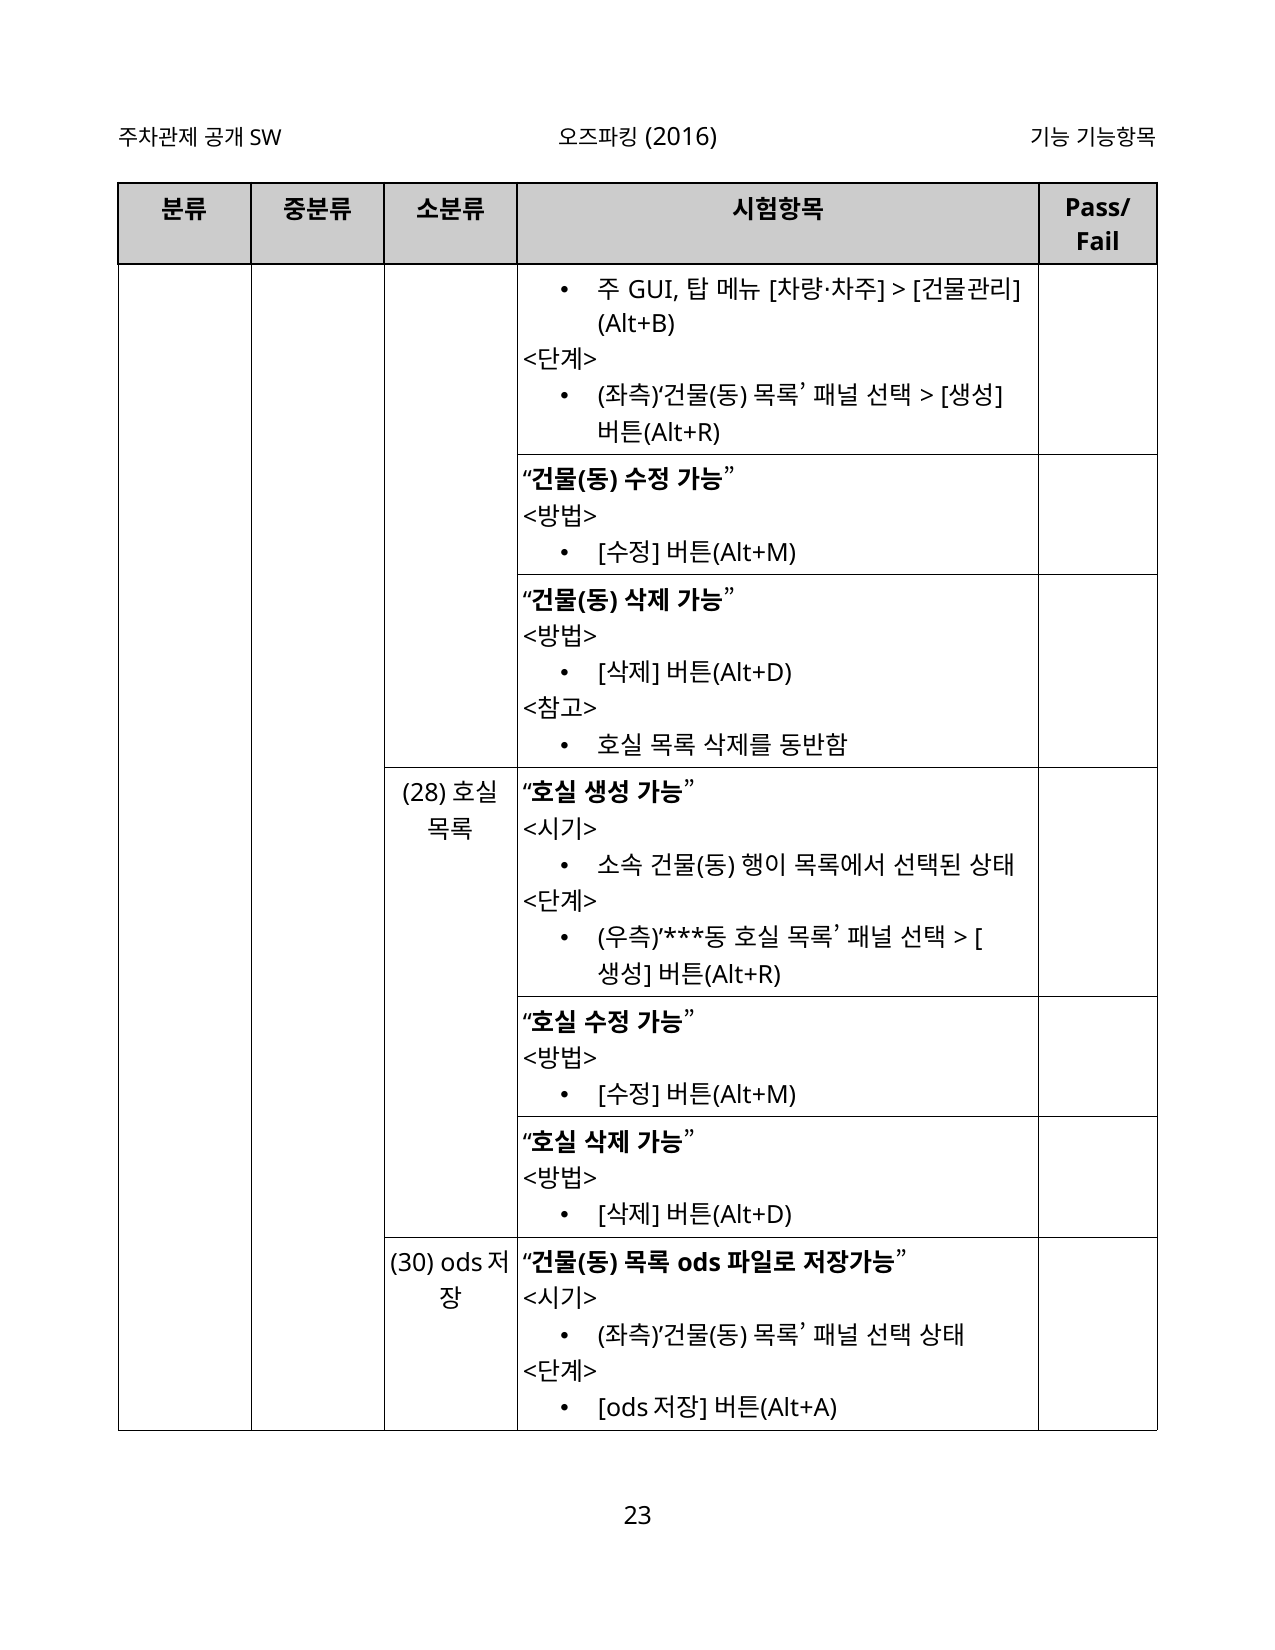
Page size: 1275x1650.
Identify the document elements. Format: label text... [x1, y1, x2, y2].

table_cell [1039, 997, 1157, 1116]
table_cell [1039, 1117, 1157, 1237]
table_cell (28) 호실 목록 [385, 768, 517, 1237]
table_header 분류 [119, 184, 250, 263]
table_cell [1039, 265, 1157, 454]
table_cell [1039, 455, 1157, 574]
table_header 소분류 [385, 184, 516, 263]
table_cell “건물(동) 삭제 가능” <방법> [삭제] 버튼(Alt+D) <참고> 호실 목록 삭제를 동반함 [518, 575, 1038, 767]
table_cell [1039, 768, 1157, 996]
table_cell “호실 수정 가능” <방법> [수정] 버튼(Alt+M) [518, 997, 1038, 1116]
table_cell [1039, 575, 1157, 767]
table_header 시험항목 [518, 184, 1038, 263]
table_cell “건물(동) 수정 가능” <방법> [수정] 버튼(Alt+M) [518, 455, 1038, 574]
table_cell [1039, 1238, 1157, 1429]
table_cell “건물(동) 목록 ods 파일로 저장가능” <시기> (좌측)’건물(동) 목록’ 패널 선택 상태 <단계> [ods저장] 버튼(Alt+A) [518, 1238, 1038, 1429]
table_header Pass/Fail [1040, 184, 1156, 263]
table_cell (30) ods저장 [385, 1238, 517, 1429]
table_cell “건물(동) 생성” <관리창 열기> 주 GUI, 탑 메뉴 [차량⋅차주] > [건물관리](Alt+B) <단계> (좌측)‘건물(동) 목록’ 패널 선택 > [생성] 버튼(Alt+R) [518, 265, 1038, 454]
table_cell [252, 265, 384, 1429]
table_cell [385, 265, 517, 767]
table_cell “호실 생성 가능” <시기> 소속 건물(동) 행이 목록에서 선택된 상태 <단계> (우측)’***동 호실 목록’ 패널 선택 > [생성] 버튼(Alt+R) [518, 768, 1038, 996]
table_header 중분류 [252, 184, 383, 263]
table_cell “호실 삭제 가능” <방법> [삭제] 버튼(Alt+D) [518, 1117, 1038, 1237]
table_cell [119, 265, 251, 1429]
